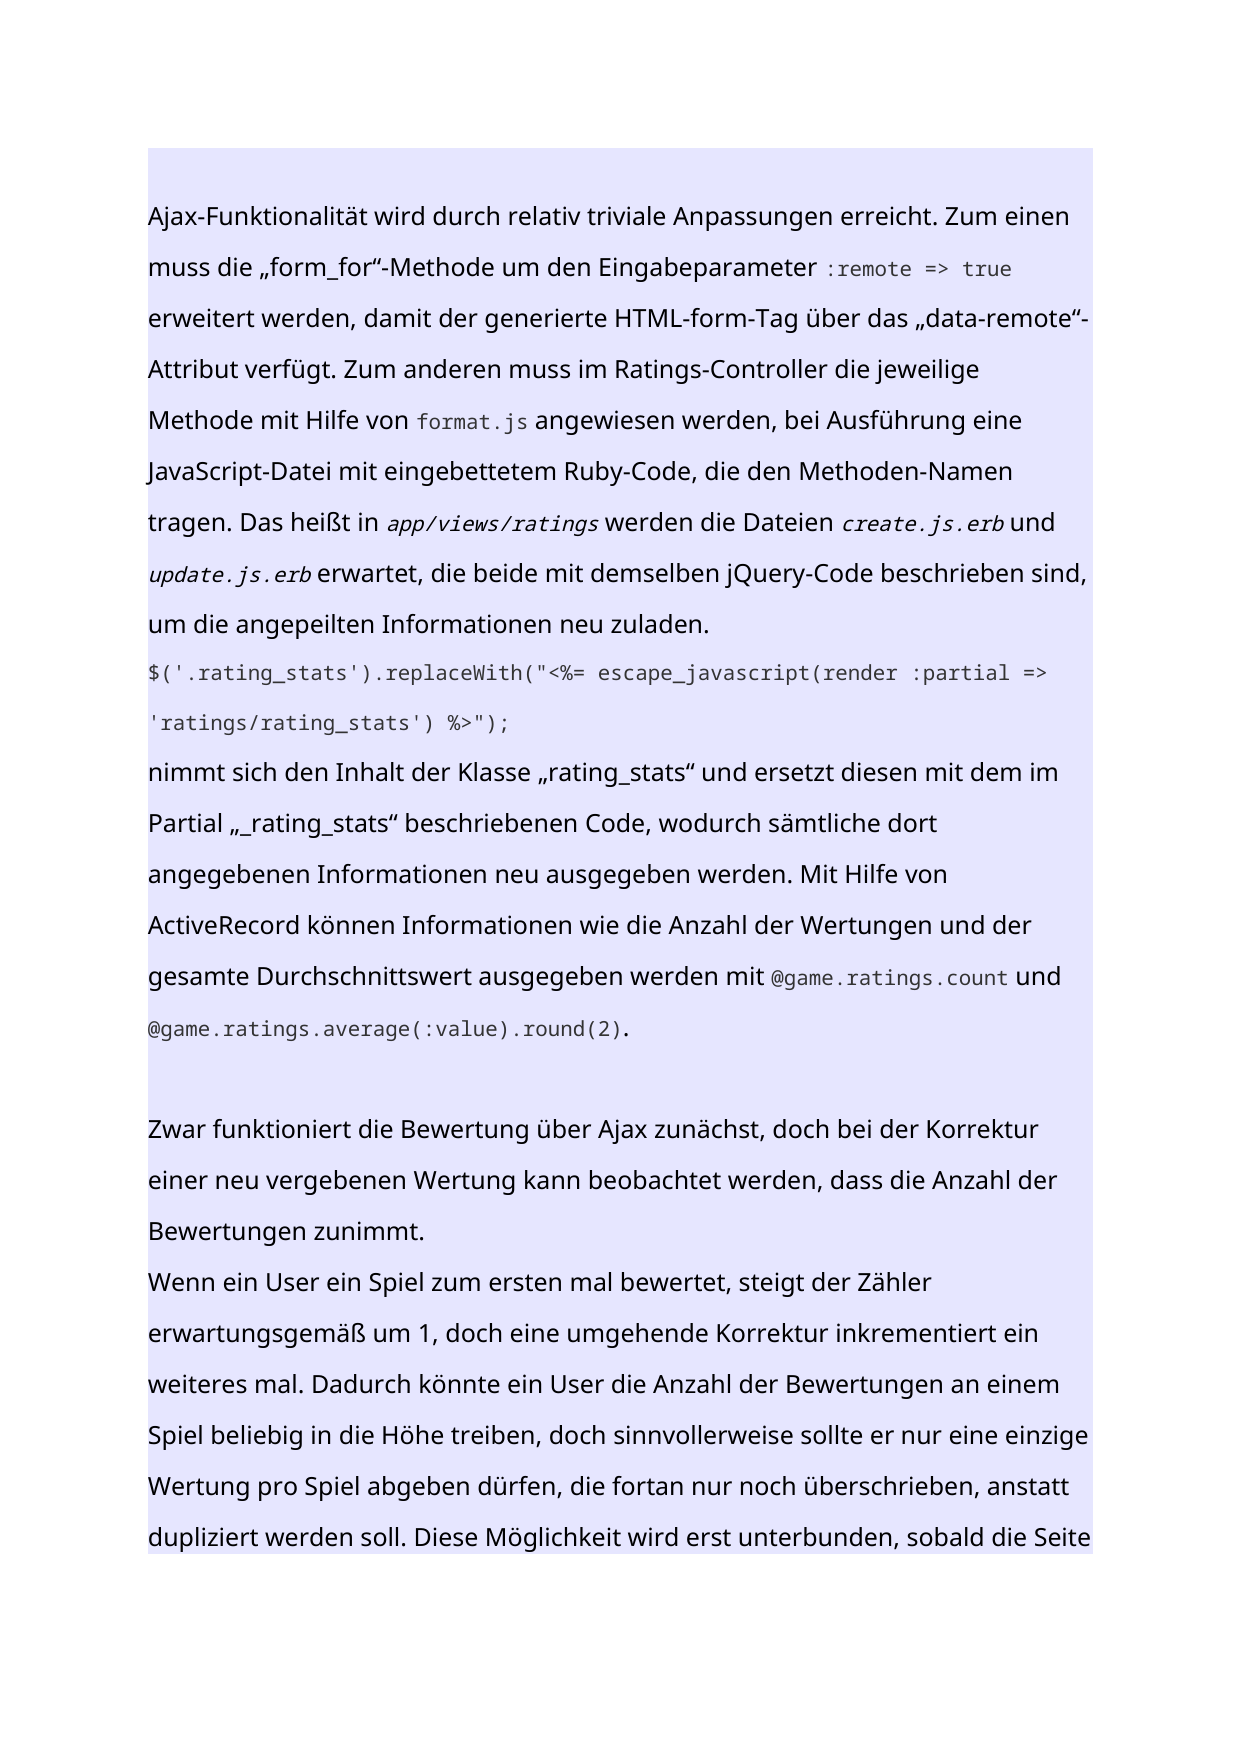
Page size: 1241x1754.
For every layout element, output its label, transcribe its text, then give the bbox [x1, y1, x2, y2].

text Wenn ein User ein Spiel zum ersten mal bewertet, steigt der Zähler erwartungsgemäß um 1, doch eine umgehende Korrektur inkrementiert ein weiteres mal. Dadurch könnte ein User die Anzahl der Bewertungen an einem Spiel beliebig in die Höhe treiben, doch sinnvollerweise sollte er nur eine einzige Wertung pro Spiel abgeben dürfen, die fortan nur noch überschrieben, anstatt dupliziert werden soll. Diese Möglichkeit wird erst unterbunden, sobald die Seite [148, 1265, 1093, 1554]
text $('.rating_stats').replaceWith("<%= escape_javascript(render :partial => 'ratings/rating_stats') %>"); [148, 658, 1093, 737]
text nimmt sich den Inhalt der Klasse „rating_stats“ und ersetzt diesen mit dem im Partial „_rating_stats“ beschriebenen Code, wodurch sämtliche dort angegebenen Informationen neu ausgegeben werden. Mit Hilfe von ActiveRecord können Informationen wie die Anzahl der Wertungen und der gesamte Durchschnittswert ausgegeben werden mit @game.ratings.count und @game.ratings.average(:value).round(2). [148, 754, 1093, 1044]
text Ajax-Funktionalität wird durch relativ triviale Anpassungen erreicht. Zum einen muss die „form_for“-Methode um den Eingabeparameter :remote => true erweitert werden, damit der generierte HTML-form-Tag über das „data-remote“-Attribut verfügt. Zum anderen muss im Ratings-Controller die jeweilige Methode mit Hilfe von format.js angewiesen werden, bei Ausführung eine JavaScript-Datei mit eingebettetem Ruby-Code, die den Methoden-Namen tragen. Das heißt in app/views/ratings werden die Dateien create.js.erb und update.js.erb erwartet, die beide mit demselben jQuery-Code beschrieben sind, um die angepeilten Informationen neu zuladen. [148, 199, 1093, 641]
text Zwar funktioniert die Bewertung über Ajax zunächst, doch bei der Korrektur einer neu vergebenen Wertung kann beobachtet werden, dass die Anzahl der Bewertungen zunimmt. [148, 1112, 1093, 1248]
